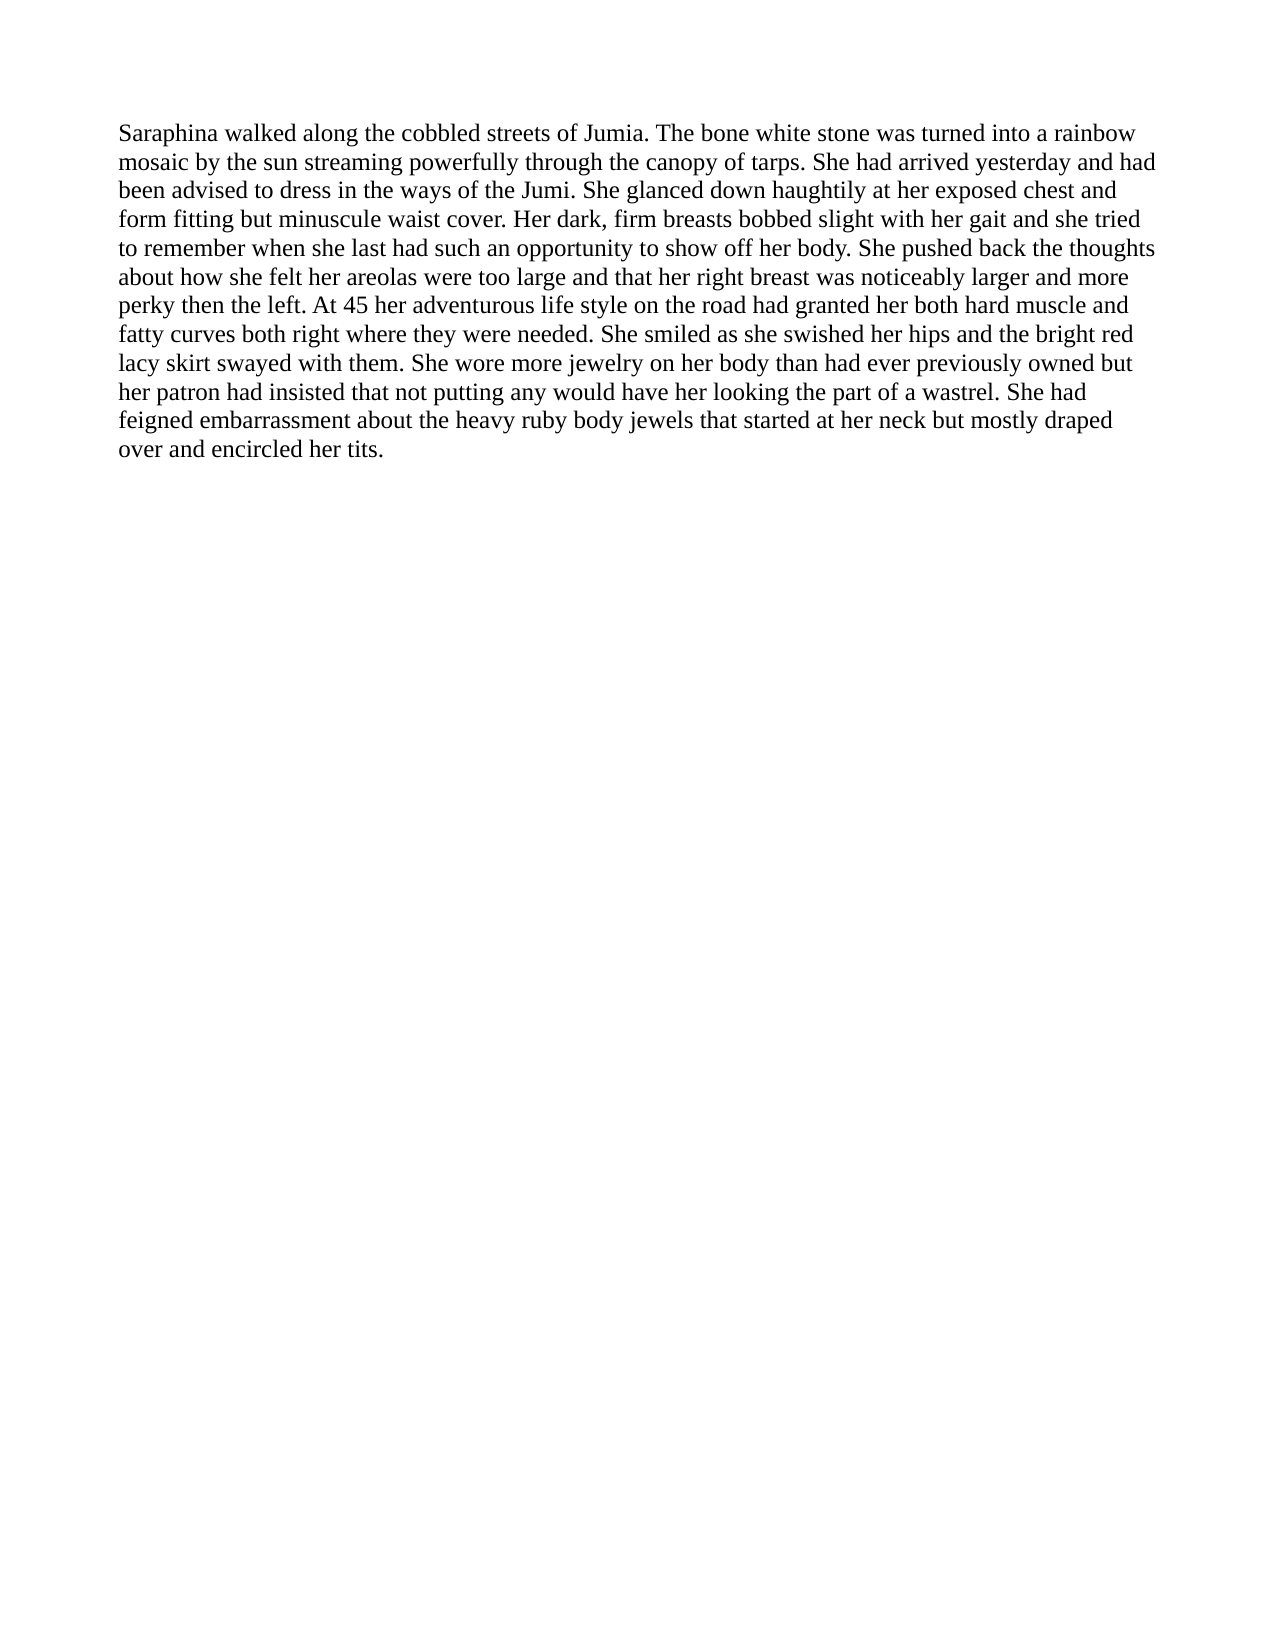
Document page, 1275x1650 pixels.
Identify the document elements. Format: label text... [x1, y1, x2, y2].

text Saraphina walked along the cobbled streets of Jumia. The bone white stone was turned into a rainbow mosaic by the sun streaming powerfully through the canopy of tarps. She had arrived yesterday and had been advised to dress in the ways of the Jumi. She glanced down haughtily at her exposed chest and form fitting but minuscule waist cover. Her dark, firm breasts bobbed slight with her gait and she tried to remember when she last had such an opportunity to show off her body. She pushed back the thoughts about how she felt her areolas were too large and that her right breast was noticeably larger and more perky then the left. At 45 her adventurous life style on the road had granted her both hard muscle and fatty curves both right where they were needed. She smiled as she swished her hips and the bright red lacy skirt swayed with them. She wore more jewelry on her body than had ever previously owned but her patron had insisted that not putting any would have her looking the part of a wastrel. She had feigned embarrassment about the heavy ruby body jewels that started at her neck but mostly draped over and encircled her tits. [118, 118, 1157, 463]
